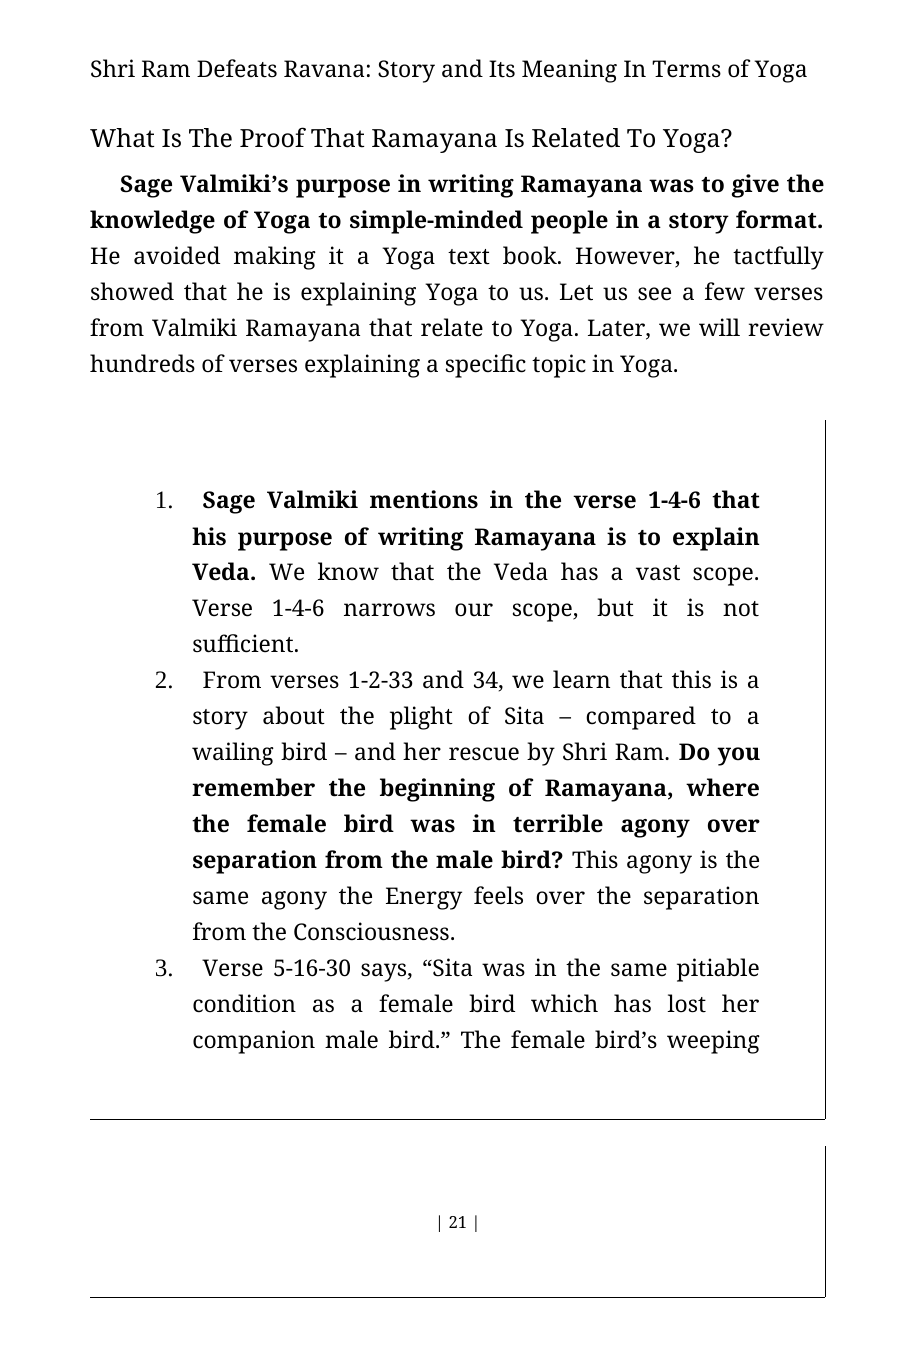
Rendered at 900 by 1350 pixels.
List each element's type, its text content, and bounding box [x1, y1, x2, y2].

list Sage Valmiki mentions in the verse 1-4-6 that his purpose of writing Ramayana is to explain Veda. We know that the Veda has a vast scope. Verse 1-4-6 narrows our scope, but it is not sufficient. [90, 420, 825, 599]
list Verse 5-16-30 says, “Sita was in the same pitiable condition as a female bird which has lost her companion male bird.” The female bird’s weeping reminded sage Valmiki of Energy’s plight in captivity of Ahamkara in the Muladhara Chakra. There are several verses that describe Sita in the same words as Kundalini Shakti / Energy trapped in Muladhara Chakra. [90, 887, 825, 1119]
text Sage Valmiki’s purpose in writing Ramayana was to give the knowledge of Yoga to simple-minded people in a story format. He avoided making it a Yoga text book. However, he tactfully showed that he is explaining Yoga to us. Let us see a few verses from Valmiki Ramayana that relate to Yoga. Later, we will review hundreds of verses explaining a specific topic in Yoga. [90, 168, 825, 379]
subtitle What Is The Proof That Ramayana Is Related To Yoga? [90, 121, 825, 155]
list From verses 1-2-33 and 34, we learn that this is a story about the plight of Sita – compared to a wailing bird – and her rescue by Shri Ram. Do you remember the beginning of Ramayana, where the female bird was in terrible agony over separation from the male bird? This agony is the same agony the Energy feels over the separation from the Consciousness. [90, 599, 825, 887]
